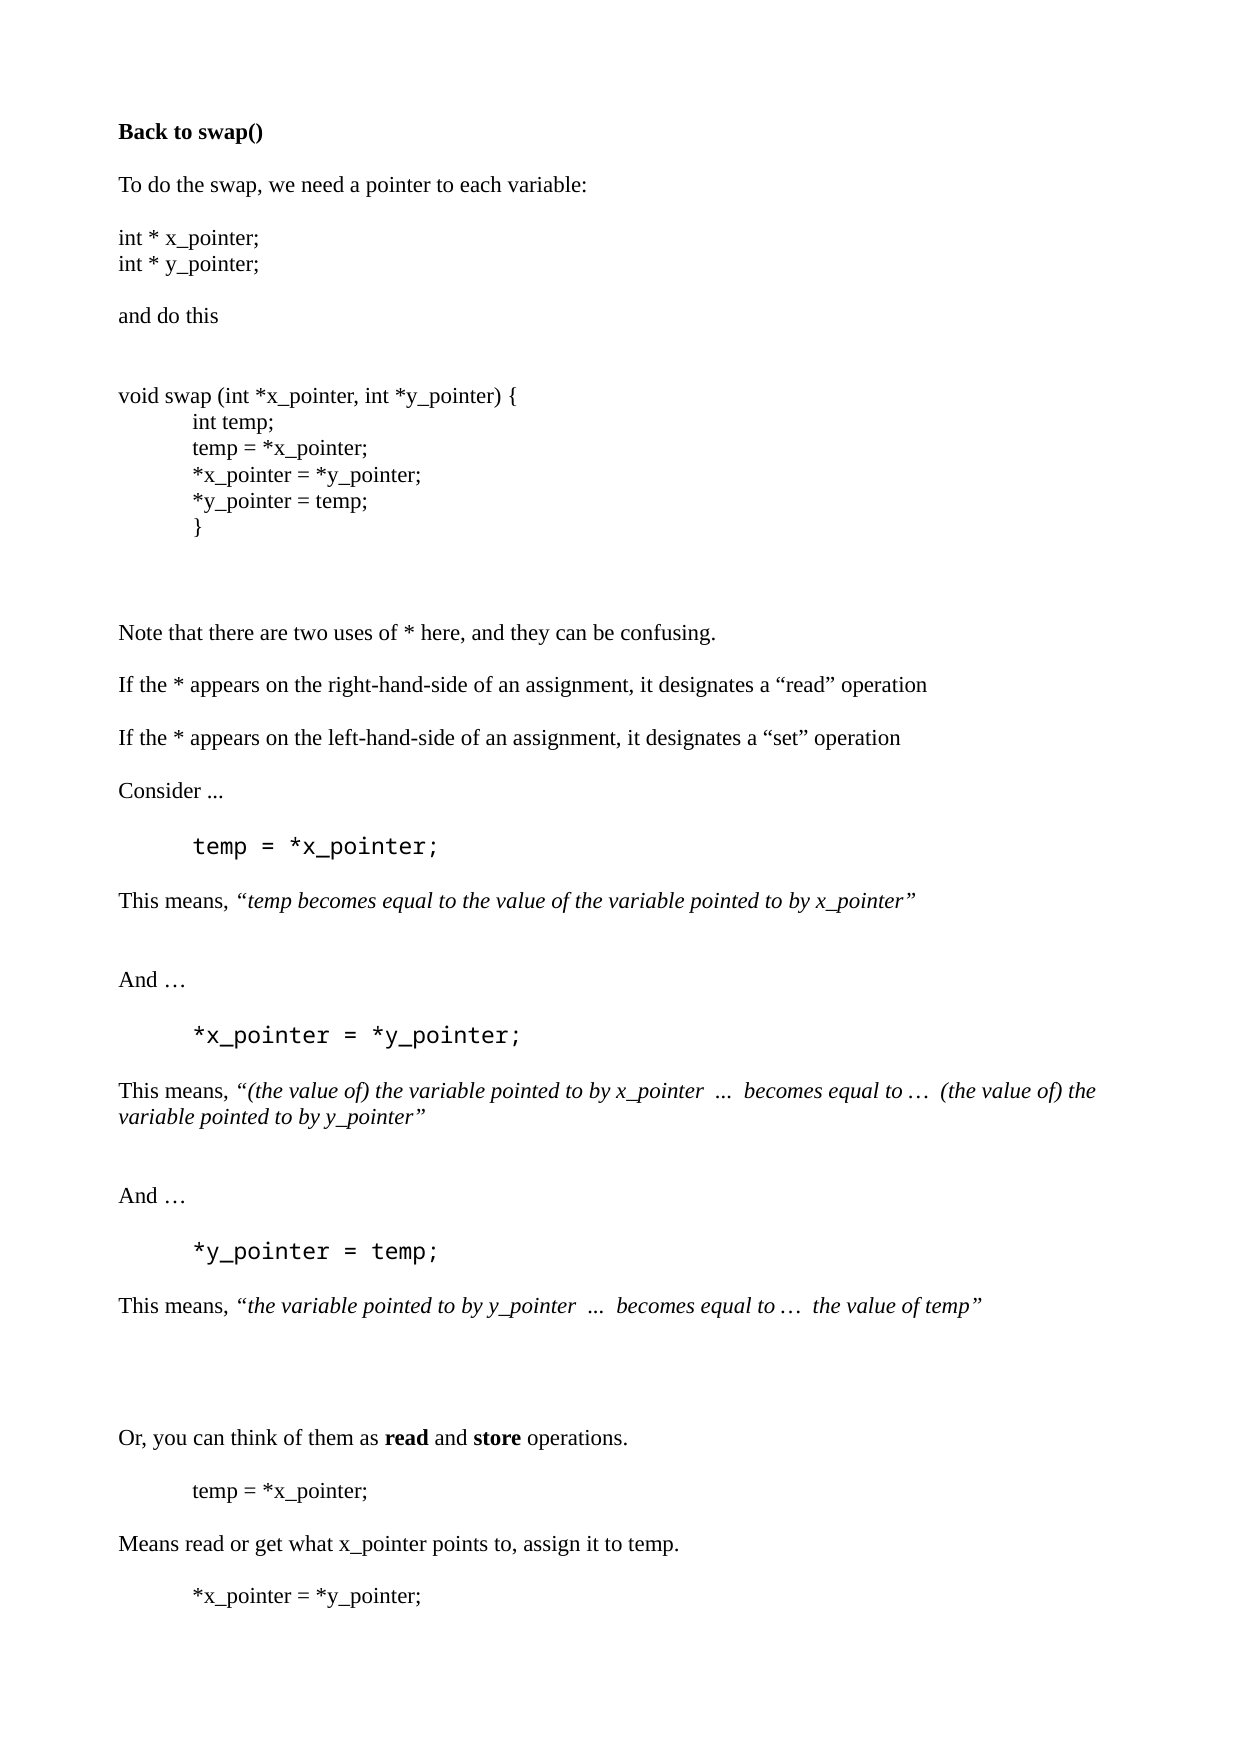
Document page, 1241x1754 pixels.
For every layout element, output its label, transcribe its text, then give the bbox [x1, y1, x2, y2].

text Means read or get what x_pointer points to, assign it to temp. [118, 1529, 1122, 1556]
text And … [118, 966, 1122, 993]
text temp = *x_pointer; [118, 830, 1122, 861]
text *x_pointer = *y_pointer; [118, 1019, 1122, 1050]
text } [118, 513, 1122, 540]
text If the * appears on the right-hand-side of an assignment, it designates a “read” operation [118, 672, 1122, 698]
text *y_pointer = temp; [118, 1235, 1122, 1266]
text int temp; [118, 408, 1122, 434]
text And … [118, 1182, 1122, 1208]
text *x_pointer = *y_pointer; [118, 1582, 1122, 1609]
text temp = *x_pointer; [118, 434, 1122, 461]
text int * x_pointer; [118, 223, 1122, 250]
text Back to swap() [118, 118, 1122, 144]
text This means, “the variable pointed to by y_pointer ... becomes equal to … the value of temp” [118, 1292, 1122, 1319]
text int * y_pointer; [118, 250, 1122, 276]
text If the * appears on the left-hand-side of an assignment, it designates a “set” operation [118, 724, 1122, 751]
text This means, “temp becomes equal to the value of the variable pointed to by x_pointer” [118, 887, 1122, 914]
text *x_pointer = *y_pointer; [118, 461, 1122, 487]
text Or, you can think of them as read and store operations. [118, 1424, 1122, 1451]
text To do the swap, we need a pointer to each variable: [118, 171, 1122, 197]
text and do this [118, 303, 1122, 329]
text Note that there are two uses of * here, and they can be confusing. [118, 619, 1122, 645]
text This means, “(the value of) the variable pointed to by x_pointer ... becomes equal to … (the value of) the variable pointed to by y_pointer” [118, 1077, 1122, 1129]
text void swap (int *x_pointer, int *y_pointer) { [118, 382, 1122, 408]
text *y_pointer = temp; [118, 487, 1122, 513]
text temp = *x_pointer; [118, 1477, 1122, 1503]
text Consider ... [118, 777, 1122, 803]
